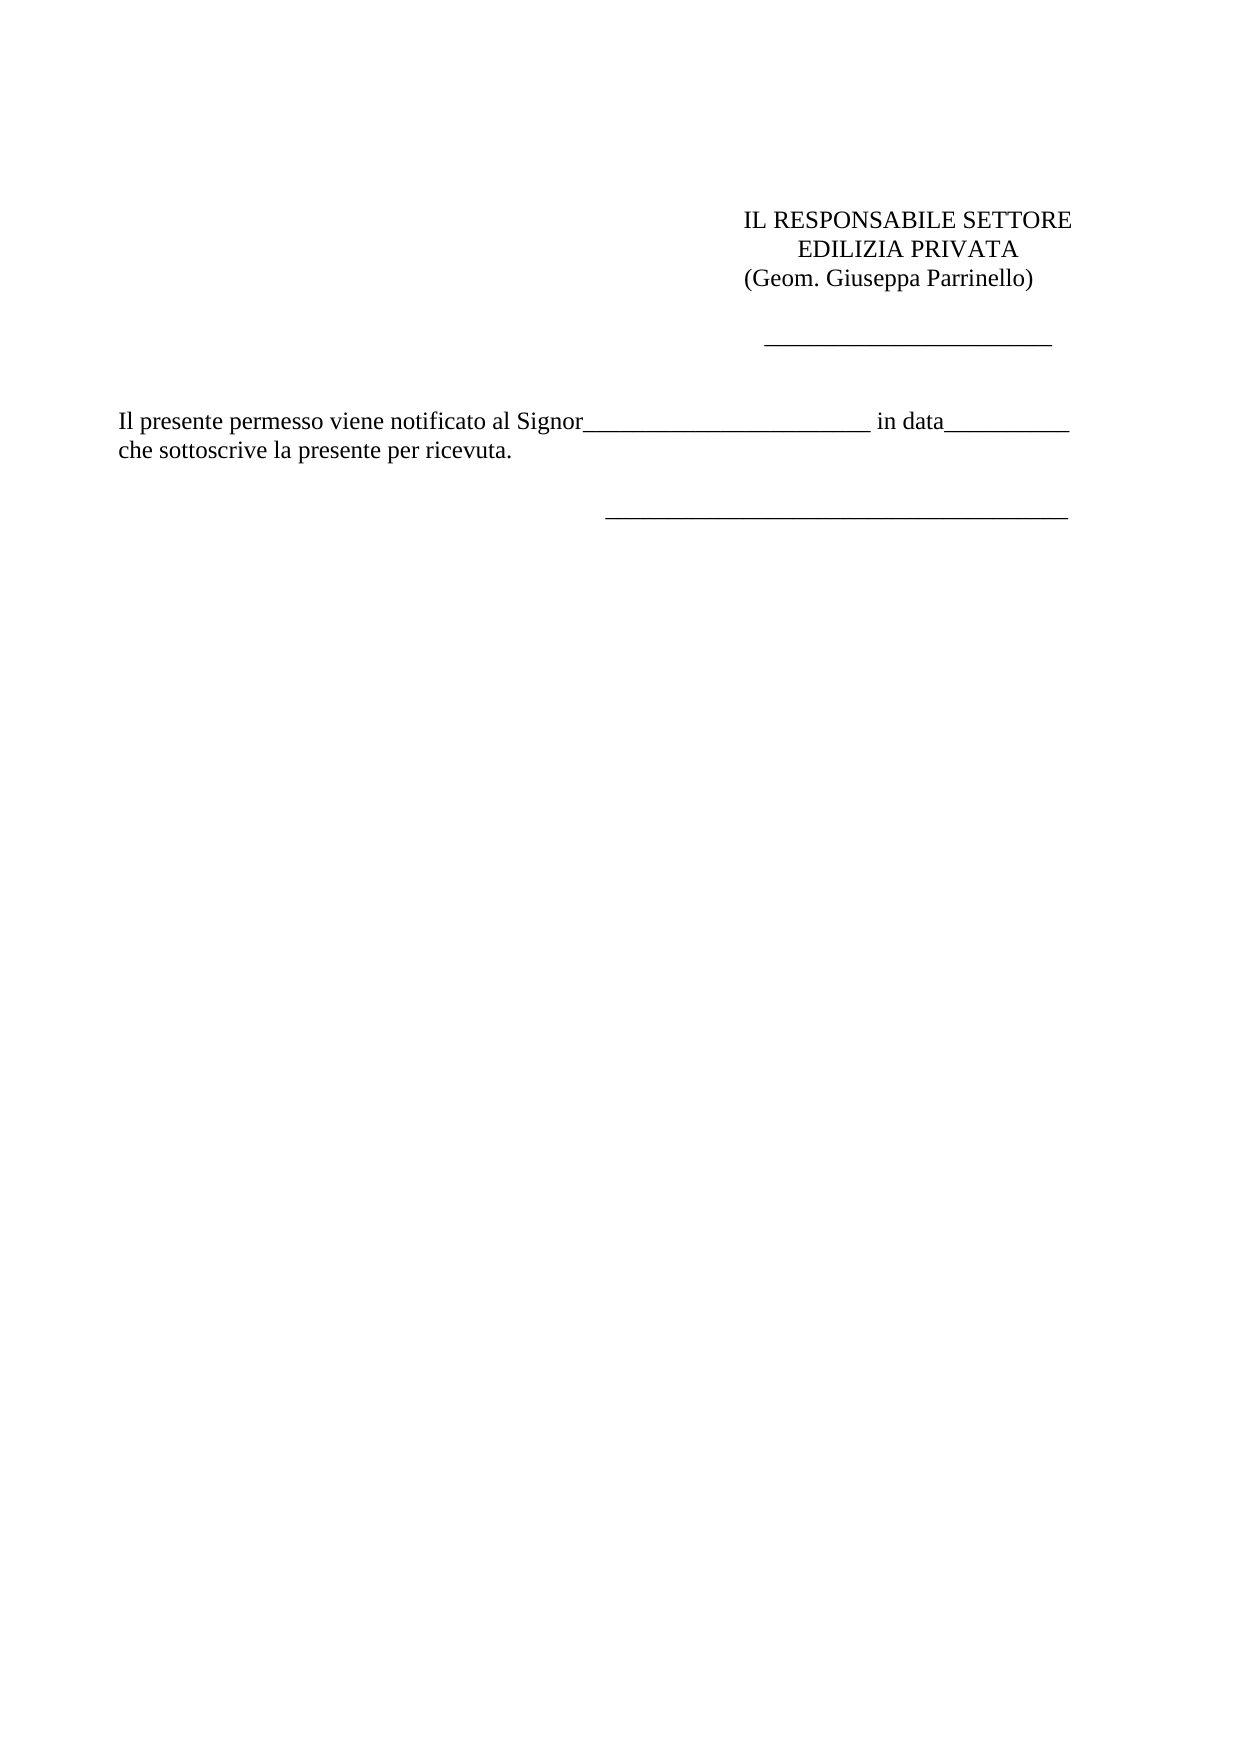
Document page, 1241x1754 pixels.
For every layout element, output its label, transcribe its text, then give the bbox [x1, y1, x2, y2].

text _____________________________________ [118, 493, 1122, 521]
text IL RESPONSABILE SETTORE [694, 205, 1122, 234]
text Il presente permesso viene notificato al Signor_______________________ in data__________ [118, 406, 1122, 435]
text (Geom. Giuseppa Parrinello) [694, 263, 1122, 291]
text EDILIZIA PRIVATA [694, 234, 1122, 263]
text che sottoscrive la presente per ricevuta. [118, 435, 1122, 464]
text _______________________ [694, 320, 1122, 349]
